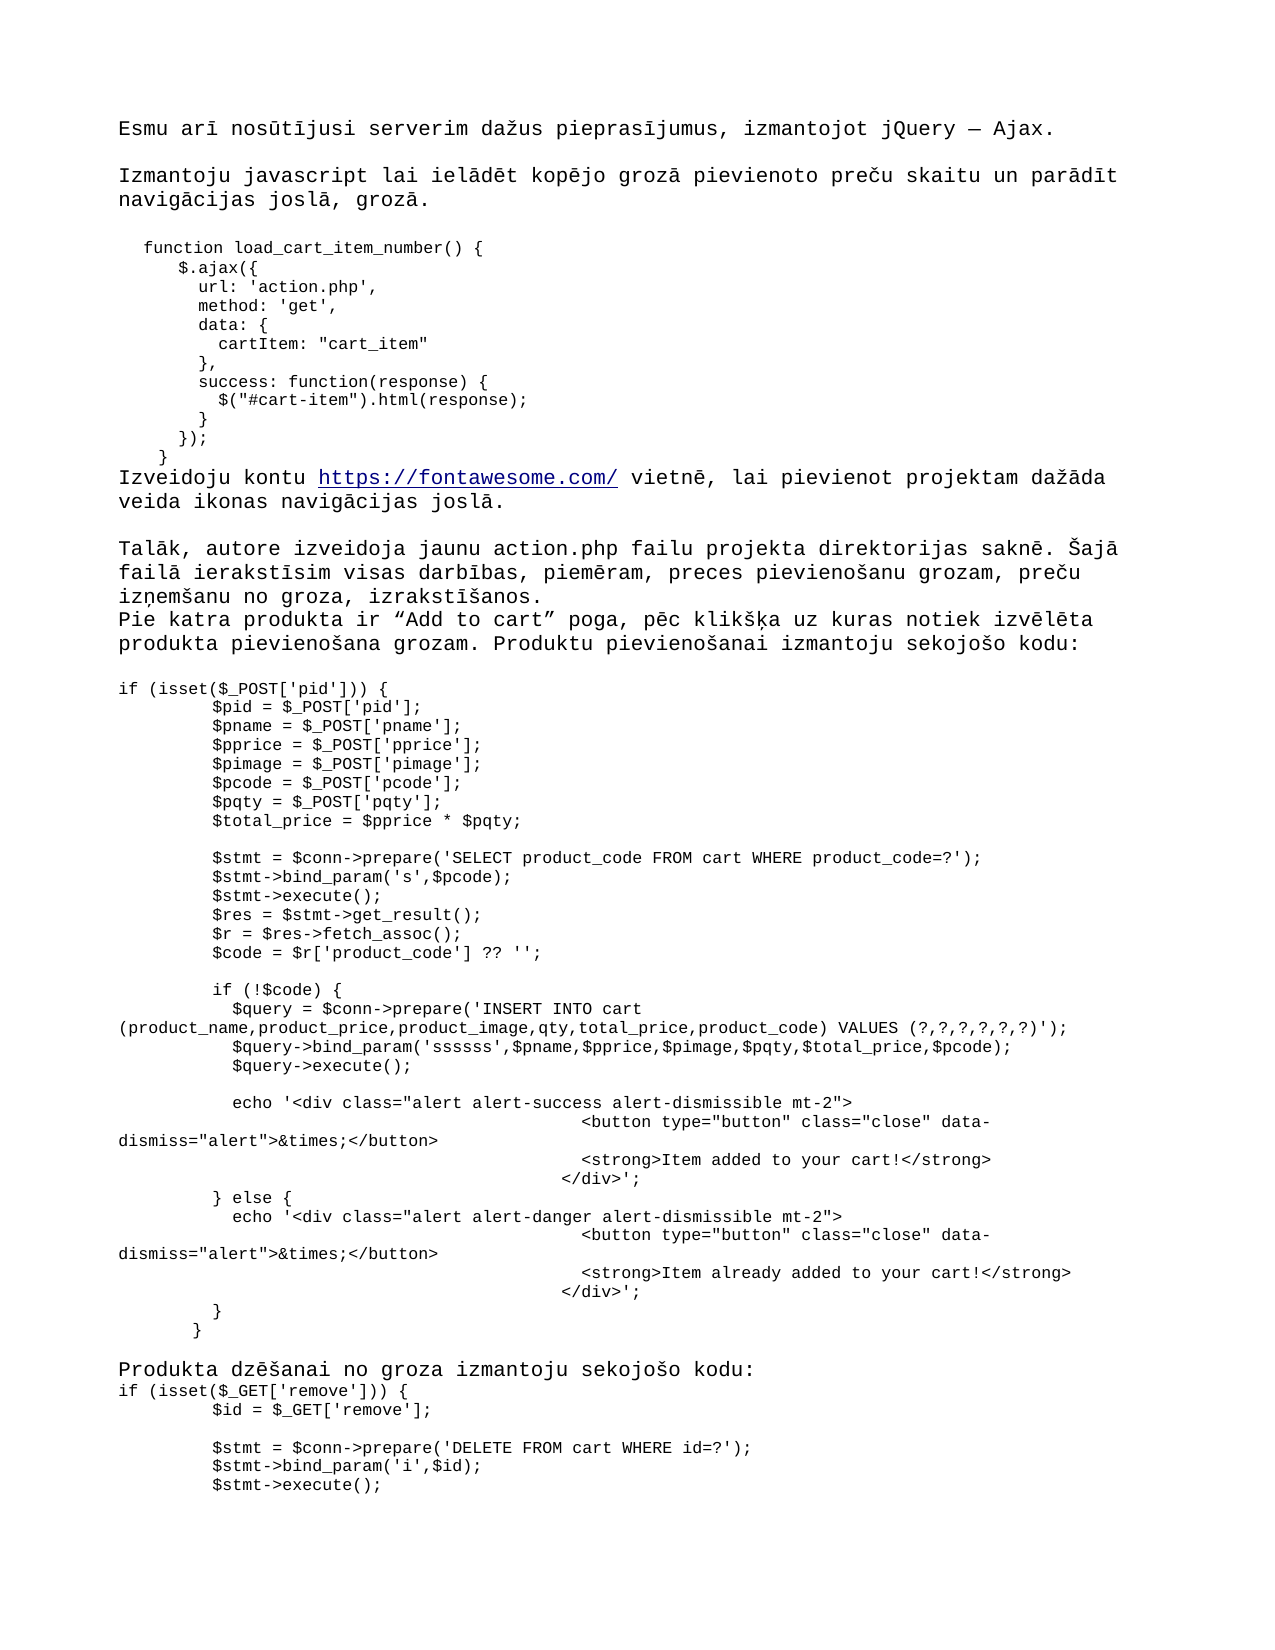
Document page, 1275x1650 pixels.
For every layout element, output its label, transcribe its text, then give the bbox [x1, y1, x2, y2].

text $code = $r['product_code'] ?? ''; [118, 944, 1157, 963]
text $res = $stmt->get_result(); [118, 906, 1157, 925]
text if (!$code) { [118, 982, 1157, 1001]
text <strong>Item already added to your cart!</strong> [118, 1265, 1157, 1283]
text $stmt->bind_param('i',$id); [118, 1458, 1157, 1477]
text Esmu arī nosūtījusi serverim dažus pieprasījumus, izmantojot jQuery — Ajax. [118, 118, 1157, 142]
text $stmt->execute(); [118, 888, 1157, 906]
text $stmt->bind_param('s',$pcode); [118, 869, 1157, 888]
text Izmantoju javascript lai ielādēt kopējo grozā pievienoto preču skaitu un parādīt navigācijas joslā, grozā. [118, 165, 1157, 213]
text Pie katra produkta ir “Add to cart” poga, pēc klikšķa uz kuras notiek izvēlēta produkta pievienošana grozam. Produktu pievienošanai izmantoju sekojošo kodu: [118, 609, 1157, 657]
text Talāk, autore izveidoja jaunu action.php failu projekta direktorijas saknē. Šajā failā ierakstīsim visas darbības, piemēram, preces pievienošanu grozam, preču izņemšanu no groza, izrakstīšanos. [118, 538, 1157, 609]
text echo '<div class="alert alert-success alert-dismissible mt-2"> [118, 1095, 1157, 1114]
text data: { [118, 317, 1157, 335]
text $query->execute(); [118, 1057, 1157, 1076]
text $query->bind_param('ssssss',$pname,$pprice,$pimage,$pqty,$total_price,$pcode); [118, 1038, 1157, 1057]
text } [118, 411, 1157, 430]
text Produkta dzēšanai no groza izmantoju sekojošo kodu: [118, 1359, 1157, 1383]
text }, [118, 354, 1157, 373]
text $.ajax({ [118, 260, 1157, 279]
text }); [118, 430, 1157, 448]
text $query = $conn->prepare('INSERT INTO cart (product_name,product_price,product_image,qty,total_price,product_code) VALUES (?,?,?,?,?,?)'); [118, 1001, 1157, 1038]
text <strong>Item added to your cart!</strong> [118, 1152, 1157, 1170]
text $stmt->execute(); [118, 1477, 1157, 1496]
text } else { [118, 1189, 1157, 1208]
text </div>'; [118, 1283, 1157, 1302]
text } [118, 448, 1157, 467]
text $pcode = $_POST['pcode']; [118, 774, 1157, 793]
text $pprice = $_POST['pprice']; [118, 737, 1157, 756]
text $("#cart-item").html(response); [118, 392, 1157, 411]
text success: function(response) { [118, 373, 1157, 392]
text </div>'; [118, 1170, 1157, 1189]
text } [118, 1321, 1157, 1340]
text $stmt = $conn->prepare('SELECT product_code FROM cart WHERE product_code=?'); [118, 850, 1157, 869]
text $pqty = $_POST['pqty']; [118, 793, 1157, 812]
text echo '<div class="alert alert-danger alert-dismissible mt-2"> [118, 1208, 1157, 1227]
text $pimage = $_POST['pimage']; [118, 756, 1157, 774]
text Izveidoju kontu https://fontawesome.com/ vietnē, lai pievienot projektam dažāda veida ikonas navigācijas joslā. [118, 467, 1157, 515]
text url: 'action.php', [118, 279, 1157, 298]
text } [118, 1302, 1157, 1321]
text $r = $res->fetch_assoc(); [118, 925, 1157, 944]
text cartItem: "cart_item" [118, 335, 1157, 354]
text <button type="button" class="close" data-dismiss="alert">&times;</button> [118, 1114, 1157, 1152]
text <button type="button" class="close" data-dismiss="alert">&times;</button> [118, 1227, 1157, 1265]
text $total_price = $pprice * $pqty; [118, 812, 1157, 831]
text if (isset($_POST['pid'])) { [118, 680, 1157, 699]
text method: 'get', [118, 298, 1157, 317]
text $pname = $_POST['pname']; [118, 718, 1157, 737]
text $id = $_GET['remove']; [118, 1401, 1157, 1420]
text function load_cart_item_number() { [118, 236, 1157, 260]
text $pid = $_POST['pid']; [118, 699, 1157, 718]
text $stmt = $conn->prepare('DELETE FROM cart WHERE id=?'); [118, 1439, 1157, 1458]
text if (isset($_GET['remove'])) { [118, 1383, 1157, 1401]
